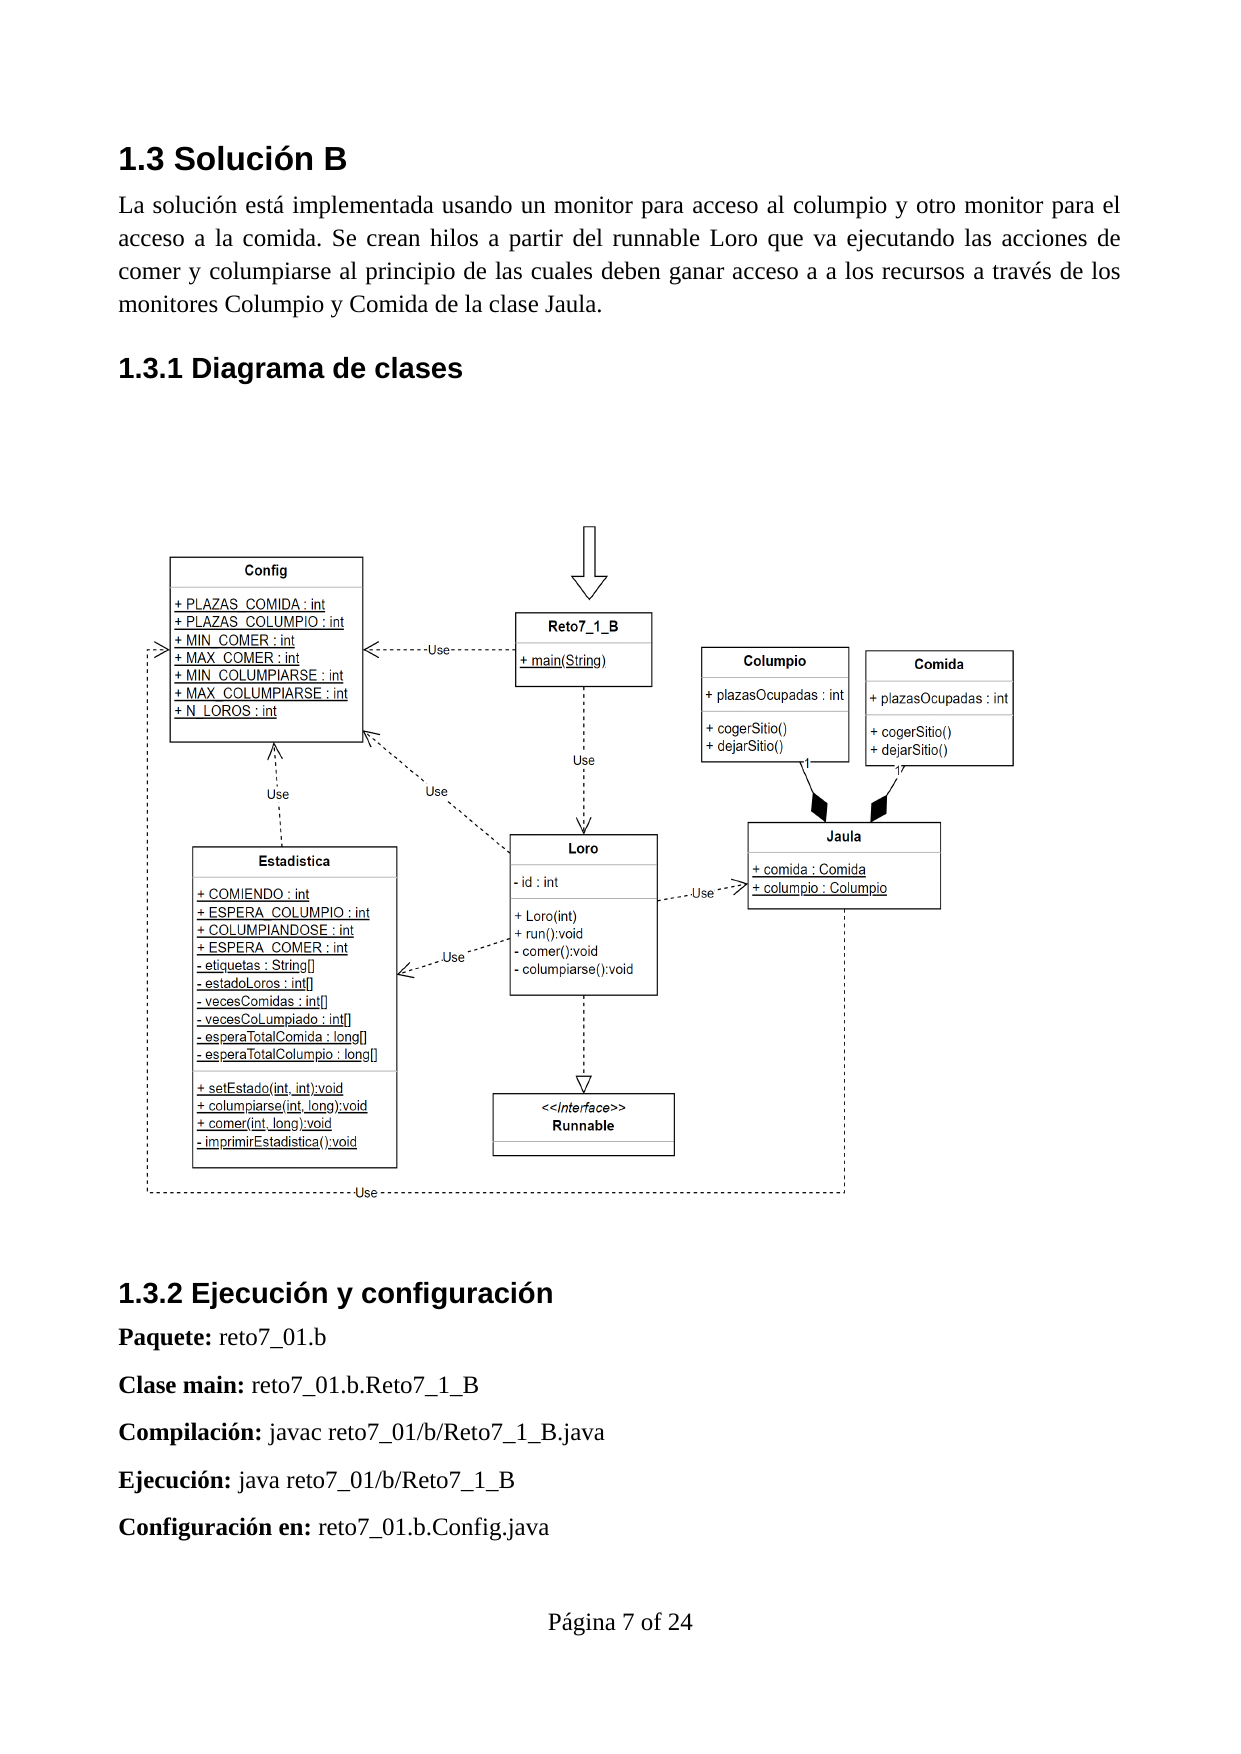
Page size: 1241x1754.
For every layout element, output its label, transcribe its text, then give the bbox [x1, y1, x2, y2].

subtitle 1.3.2 Ejecución y configuración [118, 1276, 1122, 1309]
text Compilación: javac reto7_01/b/Reto7_1_B.java [118, 1417, 1122, 1446]
text Paquete: reto7_01.b [118, 1322, 1122, 1351]
text Clase main: reto7_01.b.Reto7_1_B [118, 1370, 1122, 1398]
picture [130, 509, 1024, 1216]
subtitle 1.3.1 Diagrama de clases [118, 351, 1122, 385]
text Ejecución: java reto7_01/b/Reto7_1_B [118, 1465, 1122, 1494]
subtitle 1.3 Solución B [118, 139, 1122, 177]
text La solución está implementada usando un monitor para acceso al columpio y otro monitor para el acceso a la comida. Se crean hilos a partir del runnable Loro que va ejecutando las acciones de comer y columpiarse al principio de las cuales deben ganar acceso a a los recursos a través de los monitores Columpio y Comida de la clase Jaula. [118, 190, 1122, 318]
text Configuración en: reto7_01.b.Config.java [118, 1512, 1122, 1541]
